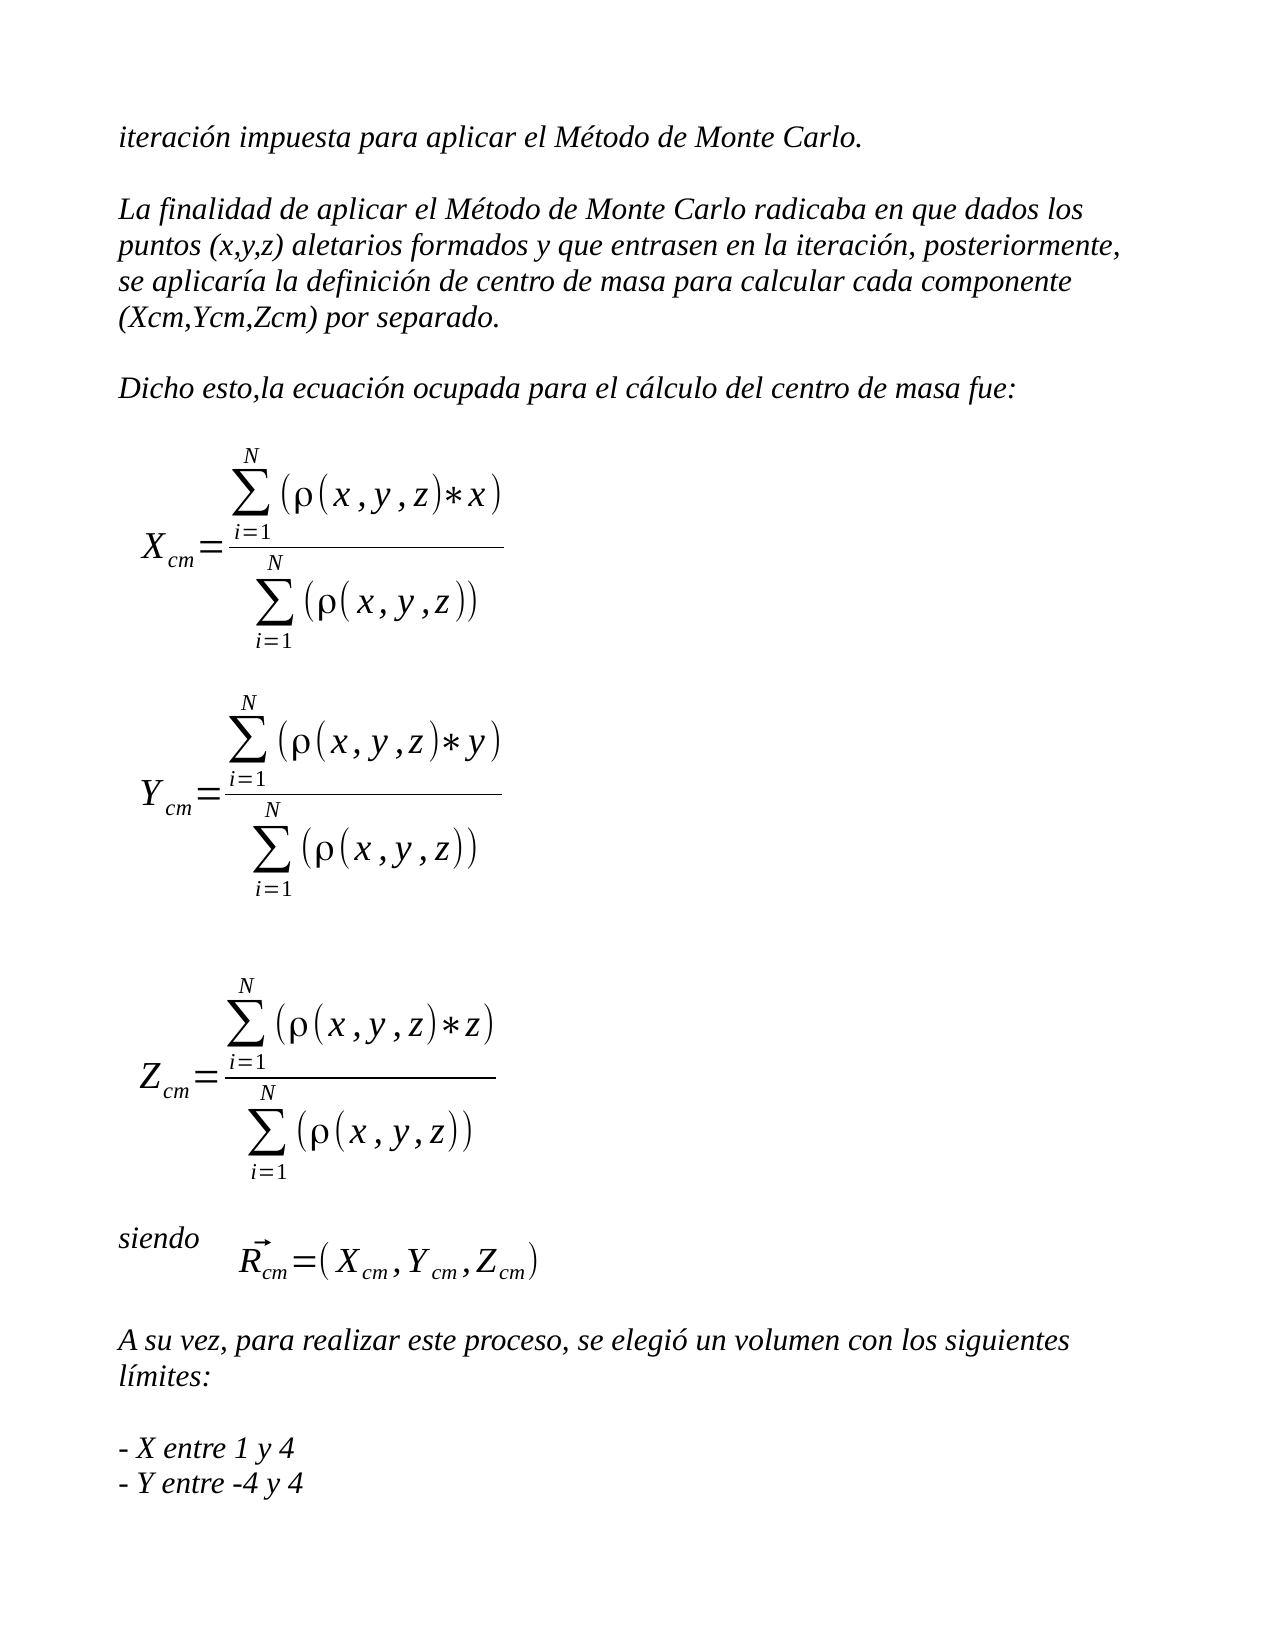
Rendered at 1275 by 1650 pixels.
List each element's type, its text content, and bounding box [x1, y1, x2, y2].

text iteración impuesta para aplicar el Método de Monte Carlo. [118, 118, 1157, 154]
text - Y entre -4 y 4 [118, 1465, 1157, 1501]
text Dicho esto,la ecuación ocupada para el cálculo del centro de masa fue: [118, 370, 1157, 406]
text La finalidad de aplicar el Método de Monte Carlo radicaba en que dados los puntos (x,y,z) aletarios formados y que entrasen en la iteración, posteriormente, se aplicaría la definición de centro de masa para calcular cada componente (Xcm,Ycm,Zcm) por separado. [118, 190, 1157, 334]
text A su vez, para realizar este proceso, se elegió un volumen con los siguientes límites: [118, 1321, 1157, 1393]
text - X entre 1 y 4 [118, 1429, 1157, 1465]
text siendo [118, 1219, 1157, 1285]
